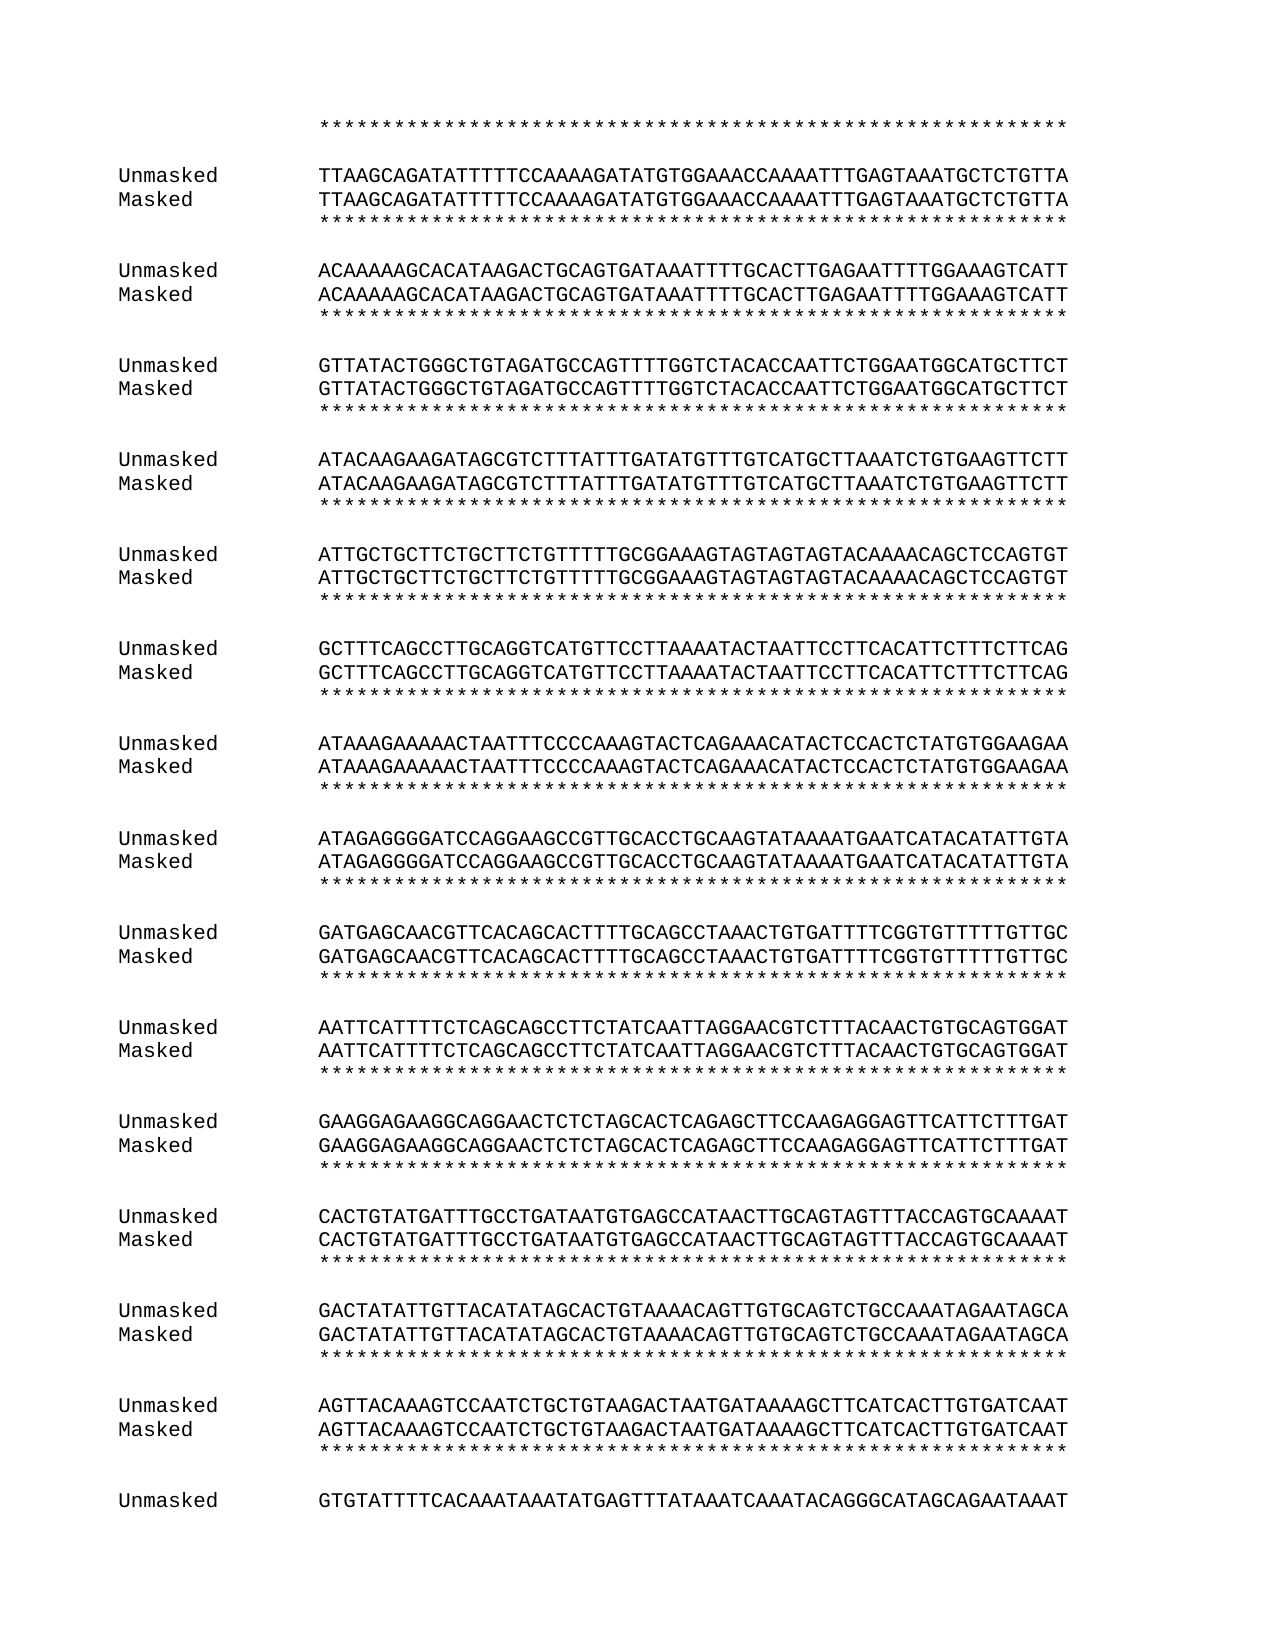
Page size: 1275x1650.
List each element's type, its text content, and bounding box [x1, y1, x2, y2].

text Unmasked AGTTACAAAGTCCAATCTGCTGTAAGACTAATGATAAAAGCTTCATCACTTGTGATCAAT [118, 1395, 1157, 1419]
text Masked ATTGCTGCTTCTGCTTCTGTTTTTGCGGAAAGTAGTAGTAGTACAAAACAGCTCCAGTGT [118, 567, 1157, 591]
text ************************************************************ [118, 1158, 1157, 1182]
text ************************************************************ [118, 591, 1157, 615]
text ************************************************************ [118, 1064, 1157, 1088]
text ************************************************************ [118, 213, 1157, 236]
text Masked GACTATATTGTTACATATAGCACTGTAAAACAGTTGTGCAGTCTGCCAAATAGAATAGCA [118, 1324, 1157, 1348]
text ************************************************************ [118, 1253, 1157, 1277]
text ************************************************************ [118, 1348, 1157, 1371]
text Unmasked ATAAAGAAAAACTAATTTCCCCAAAGTACTCAGAAACATACTCCACTCTATGTGGAAGAA [118, 733, 1157, 757]
text Masked ATAGAGGGGATCCAGGAAGCCGTTGCACCTGCAAGTATAAAATGAATCATACATATTGTA [118, 851, 1157, 875]
text Unmasked GTGTATTTTCACAAATAAATATGAGTTTATAAATCAAATACAGGGCATAGCAGAATAAAT [118, 1489, 1157, 1513]
text ************************************************************ [118, 307, 1157, 331]
text Masked ATACAAGAAGATAGCGTCTTTATTTGATATGTTTGTCATGCTTAAATCTGTGAAGTTCTT [118, 473, 1157, 496]
text ************************************************************ [118, 496, 1157, 520]
text Masked ATAAAGAAAAACTAATTTCCCCAAAGTACTCAGAAACATACTCCACTCTATGTGGAAGAA [118, 757, 1157, 780]
text Unmasked GCTTTCAGCCTTGCAGGTCATGTTCCTTAAAATACTAATTCCTTCACATTCTTTCTTCAG [118, 638, 1157, 662]
text ************************************************************ [118, 780, 1157, 804]
text ************************************************************ [118, 875, 1157, 898]
text Unmasked GACTATATTGTTACATATAGCACTGTAAAACAGTTGTGCAGTCTGCCAAATAGAATAGCA [118, 1300, 1157, 1324]
text Unmasked TTAAGCAGATATTTTTCCAAAAGATATGTGGAAACCAAAATTTGAGTAAATGCTCTGTTA [118, 165, 1157, 189]
text Unmasked ATTGCTGCTTCTGCTTCTGTTTTTGCGGAAAGTAGTAGTAGTACAAAACAGCTCCAGTGT [118, 544, 1157, 567]
text ************************************************************ [118, 1442, 1157, 1466]
text Unmasked GAAGGAGAAGGCAGGAACTCTCTAGCACTCAGAGCTTCCAAGAGGAGTTCATTCTTTGAT [118, 1111, 1157, 1135]
text Masked GTTATACTGGGCTGTAGATGCCAGTTTTGGTCTACACCAATTCTGGAATGGCATGCTTCT [118, 378, 1157, 402]
text Unmasked ACAAAAAGCACATAAGACTGCAGTGATAAATTTTGCACTTGAGAATTTTGGAAAGTCATT [118, 260, 1157, 284]
text Unmasked ATAGAGGGGATCCAGGAAGCCGTTGCACCTGCAAGTATAAAATGAATCATACATATTGTA [118, 827, 1157, 851]
text Unmasked CACTGTATGATTTGCCTGATAATGTGAGCCATAACTTGCAGTAGTTTACCAGTGCAAAAT [118, 1206, 1157, 1229]
text Masked GAAGGAGAAGGCAGGAACTCTCTAGCACTCAGAGCTTCCAAGAGGAGTTCATTCTTTGAT [118, 1135, 1157, 1158]
text Masked ACAAAAAGCACATAAGACTGCAGTGATAAATTTTGCACTTGAGAATTTTGGAAAGTCATT [118, 284, 1157, 307]
text ************************************************************ [118, 969, 1157, 993]
text Unmasked GATGAGCAACGTTCACAGCACTTTTGCAGCCTAAACTGTGATTTTCGGTGTTTTTGTTGC [118, 922, 1157, 946]
text Unmasked AATTCATTTTCTCAGCAGCCTTCTATCAATTAGGAACGTCTTTACAACTGTGCAGTGGAT [118, 1017, 1157, 1040]
text Unmasked ATACAAGAAGATAGCGTCTTTATTTGATATGTTTGTCATGCTTAAATCTGTGAAGTTCTT [118, 449, 1157, 473]
text Masked GATGAGCAACGTTCACAGCACTTTTGCAGCCTAAACTGTGATTTTCGGTGTTTTTGTTGC [118, 946, 1157, 969]
text Masked CACTGTATGATTTGCCTGATAATGTGAGCCATAACTTGCAGTAGTTTACCAGTGCAAAAT [118, 1229, 1157, 1253]
text ************************************************************ [118, 402, 1157, 426]
text Masked TTAAGCAGATATTTTTCCAAAAGATATGTGGAAACCAAAATTTGAGTAAATGCTCTGTTA [118, 189, 1157, 213]
text ************************************************************ [118, 686, 1157, 709]
text Masked AATTCATTTTCTCAGCAGCCTTCTATCAATTAGGAACGTCTTTACAACTGTGCAGTGGAT [118, 1040, 1157, 1064]
text ************************************************************ [118, 118, 1157, 142]
text Masked AGTTACAAAGTCCAATCTGCTGTAAGACTAATGATAAAAGCTTCATCACTTGTGATCAAT [118, 1419, 1157, 1442]
text Unmasked GTTATACTGGGCTGTAGATGCCAGTTTTGGTCTACACCAATTCTGGAATGGCATGCTTCT [118, 354, 1157, 378]
text Masked GCTTTCAGCCTTGCAGGTCATGTTCCTTAAAATACTAATTCCTTCACATTCTTTCTTCAG [118, 662, 1157, 686]
